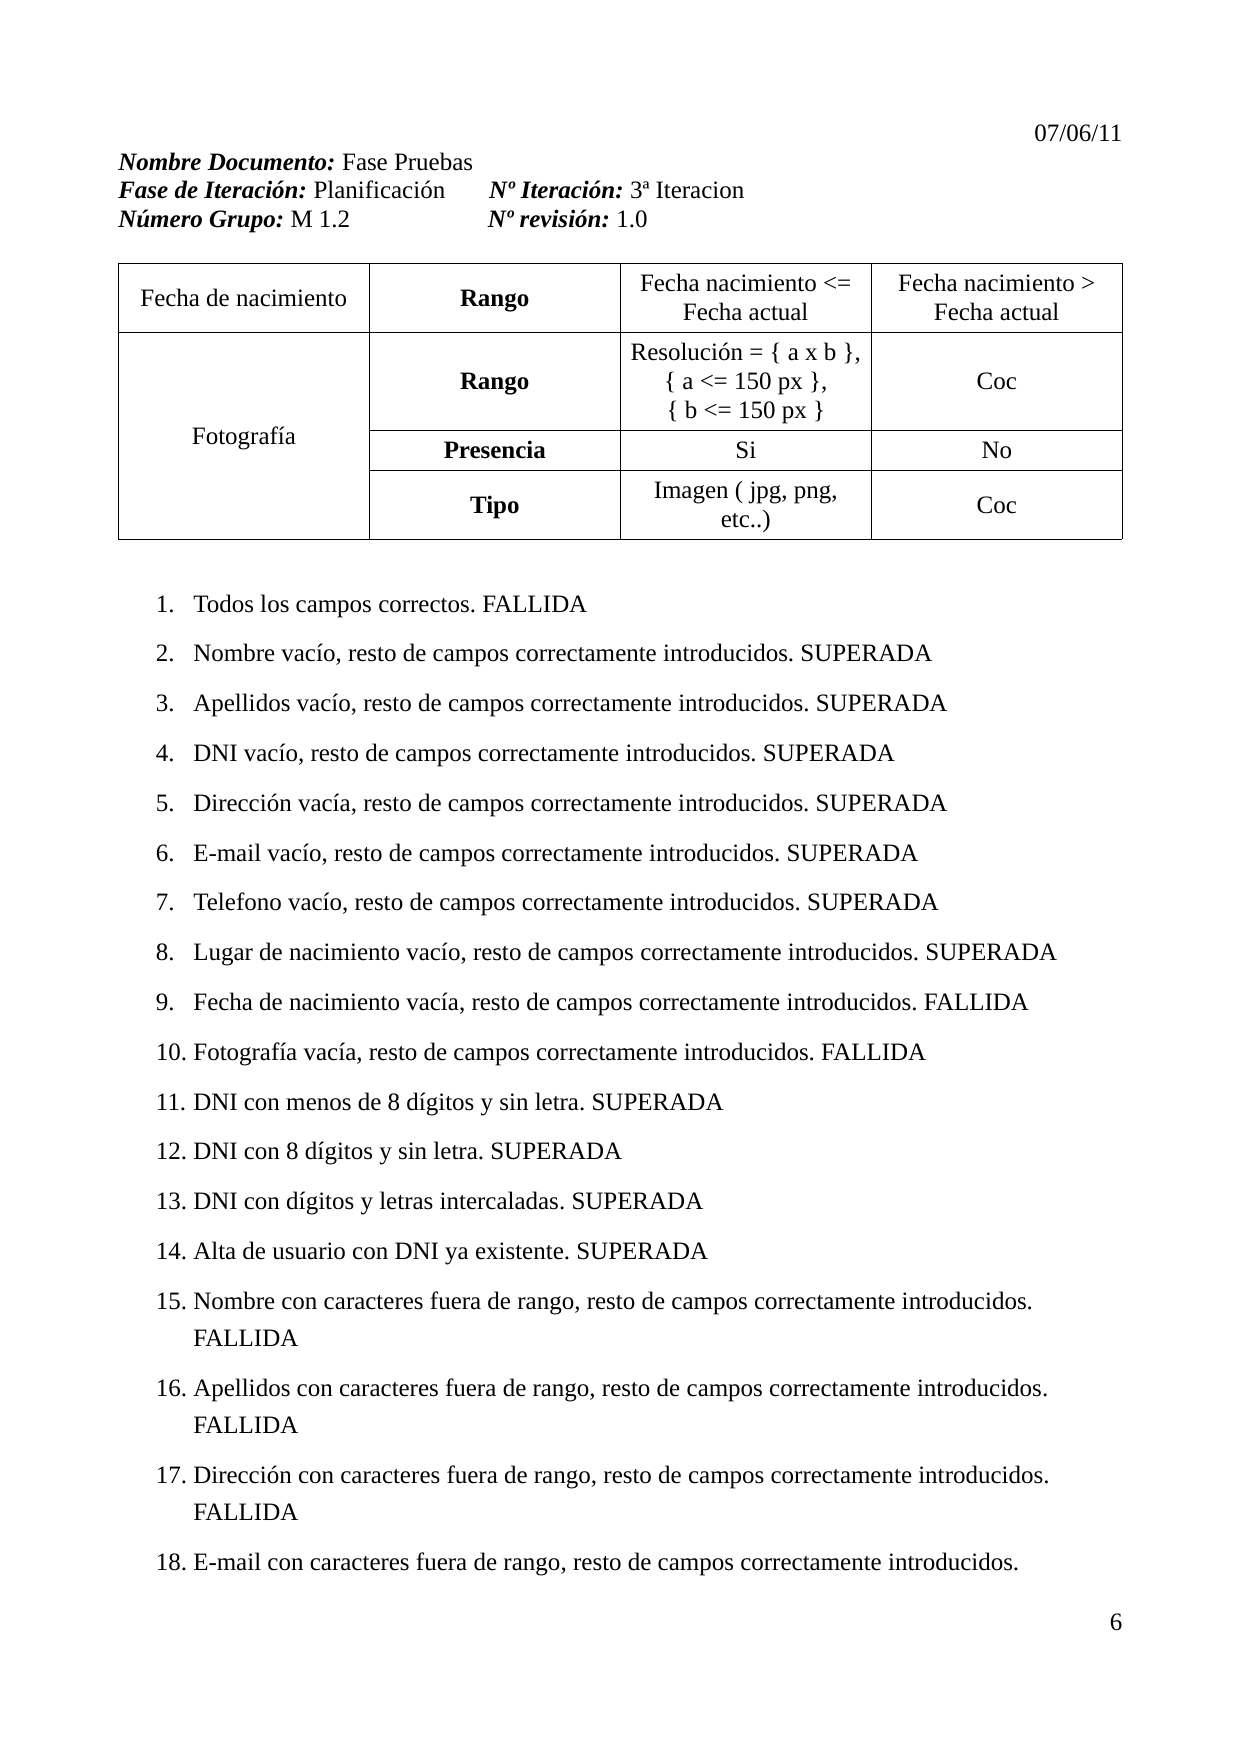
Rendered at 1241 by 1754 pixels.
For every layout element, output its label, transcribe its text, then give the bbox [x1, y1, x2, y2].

list Todos los campos correctos. FALLIDA [156, 589, 1122, 617]
table_cell Fecha nacimiento > Fecha actual [872, 264, 1122, 332]
list Nombre con caracteres fuera de rango, resto de campos correctamente introducidos. FALLIDA [156, 1286, 1122, 1352]
list Apellidos con caracteres fuera de rango, resto de campos correctamente introducidos. FALLIDA [156, 1373, 1122, 1439]
list Lugar de nacimiento vacío, resto de campos correctamente introducidos. SUPERADA [156, 937, 1122, 966]
list Alta de usuario con DNI ya existente. SUPERADA [156, 1236, 1122, 1265]
list DNI con menos de 8 dígitos y sin letra. SUPERADA [156, 1087, 1122, 1115]
table_cell Presencia [370, 431, 620, 470]
list E-mail vacío, resto de campos correctamente introducidos. SUPERADA [156, 838, 1122, 866]
table_cell Rango [370, 333, 620, 429]
list Fecha de nacimiento vacía, resto de campos correctamente introducidos. FALLIDA [156, 987, 1122, 1016]
list Dirección con caracteres fuera de rango, resto de campos correctamente introducidos. FALLIDA [156, 1460, 1122, 1526]
list DNI vacío, resto de campos correctamente introducidos. SUPERADA [156, 738, 1122, 767]
list Dirección vacía, resto de campos correctamente introducidos. SUPERADA [156, 788, 1122, 817]
list DNI con 8 dígitos y sin letra. SUPERADA [156, 1136, 1122, 1165]
list DNI con dígitos y letras intercaladas. SUPERADA [156, 1186, 1122, 1215]
table_cell No [872, 431, 1122, 470]
list Fotografía vacía, resto de campos correctamente introducidos. FALLIDA [156, 1037, 1122, 1066]
table_cell Fotografía [119, 333, 369, 539]
list Nombre vacío, resto de campos correctamente introducidos. SUPERADA [156, 638, 1122, 667]
list Apellidos vacío, resto de campos correctamente introducidos. SUPERADA [156, 688, 1122, 717]
list E-mail con caracteres fuera de rango, resto de campos correctamente introducidos. [156, 1547, 1122, 1576]
table_cell Fecha de nacimiento [119, 264, 369, 332]
table_cell Imagen ( jpg, png, etc..) [621, 471, 871, 539]
table_cell Rango [370, 264, 620, 332]
table_cell Tipo [370, 471, 620, 539]
table_cell Si [621, 431, 871, 470]
table_cell Coc [872, 333, 1122, 429]
table_cell Resolución = { a x b }, { a <= 150 px }, { b <= 150 px } [621, 333, 871, 429]
table_cell Fecha nacimiento <= Fecha actual [621, 264, 871, 332]
list Telefono vacío, resto de campos correctamente introducidos. SUPERADA [156, 887, 1122, 916]
table_cell Coc [872, 471, 1122, 539]
